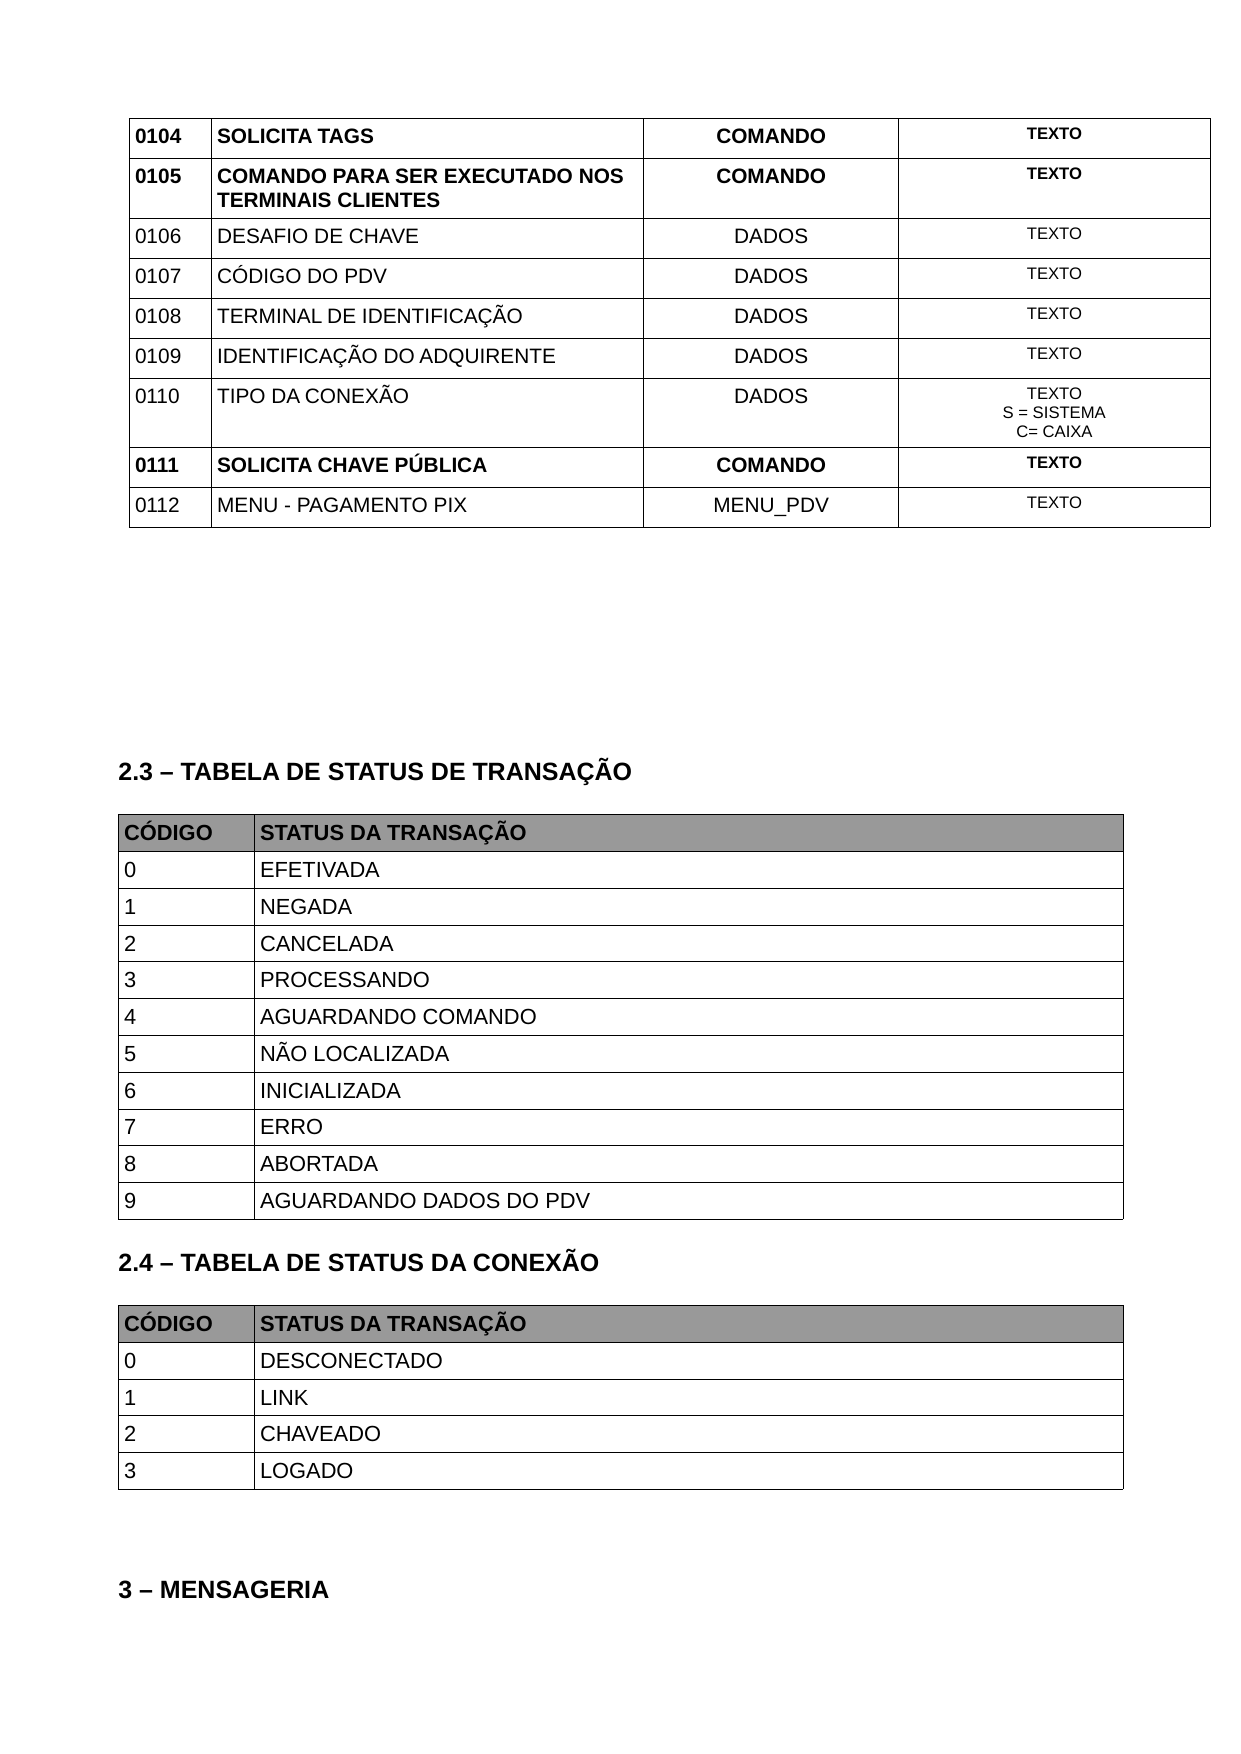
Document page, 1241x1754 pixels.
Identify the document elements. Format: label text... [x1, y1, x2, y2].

table_cell DADOS [644, 219, 898, 258]
table_cell SOLICITA TAGS [212, 119, 643, 158]
table_header CÓDIGO [119, 1306, 254, 1342]
table_header CÓDIGO [119, 815, 254, 851]
table_cell DADOS [644, 339, 898, 378]
table_cell TEXTO S = SISTEMA C= CAIXA [899, 379, 1210, 447]
table_cell DADOS [644, 379, 898, 447]
table_cell DESCONECTADO [255, 1343, 1123, 1379]
table_cell 0110 [130, 379, 211, 447]
table_cell PROCESSANDO [255, 962, 1123, 998]
text 2.3 – TABELA DE STATUS DE TRANSAÇÃO [118, 757, 1122, 786]
table_cell LINK [255, 1380, 1123, 1415]
table_cell 6 [119, 1073, 254, 1108]
table_cell 7 [119, 1110, 254, 1145]
table_cell 0 [119, 852, 254, 888]
text 2.4 – TABELA DE STATUS DA CONEXÃO [118, 1248, 1122, 1276]
table_header STATUS DA TRANSAÇÃO [255, 1306, 1123, 1342]
table_cell AGUARDANDO COMANDO [255, 999, 1123, 1035]
table_cell 1 [119, 889, 254, 924]
table_cell TEXTO [899, 159, 1210, 218]
table_cell 0107 [130, 259, 211, 298]
table_cell COMANDO [644, 448, 898, 487]
table_cell LOGADO [255, 1453, 1123, 1489]
table_cell 0112 [130, 488, 211, 527]
table_cell CÓDIGO DO PDV [212, 259, 643, 298]
table_cell INICIALIZADA [255, 1073, 1123, 1108]
table_header STATUS DA TRANSAÇÃO [255, 815, 1123, 851]
table_cell 0 [119, 1343, 254, 1379]
table_cell NEGADA [255, 889, 1123, 924]
table_cell CANCELADA [255, 926, 1123, 961]
table_cell ERRO [255, 1110, 1123, 1145]
table_cell 0105 [130, 159, 211, 218]
text 3 – MENSAGERIA [118, 1575, 1122, 1604]
table_cell TEXTO [899, 119, 1210, 158]
table_cell 0109 [130, 339, 211, 378]
table_cell 0104 [130, 119, 211, 158]
table_cell 3 [119, 1453, 254, 1489]
table_cell CHAVEADO [255, 1416, 1123, 1452]
table_cell TEXTO [899, 219, 1210, 258]
table_cell TERMINAL DE IDENTIFICAÇÃO [212, 299, 643, 338]
table_cell AGUARDANDO DADOS DO PDV [255, 1183, 1123, 1219]
table_cell TEXTO [899, 448, 1210, 487]
table_cell COMANDO [644, 119, 898, 158]
table_cell DADOS [644, 299, 898, 338]
table_cell IDENTIFICAÇÃO DO ADQUIRENTE [212, 339, 643, 378]
table_cell NÃO LOCALIZADA [255, 1036, 1123, 1072]
table_cell COMANDO [644, 159, 898, 218]
table_cell MENU - PAGAMENTO PIX [212, 488, 643, 527]
table_cell 1 [119, 1380, 254, 1415]
table_cell 8 [119, 1146, 254, 1182]
table_cell DADOS [644, 259, 898, 298]
table_cell 4 [119, 999, 254, 1035]
table_cell COMANDO PARA SER EXECUTADO NOS TERMINAIS CLIENTES [212, 159, 643, 218]
table_cell TEXTO [899, 299, 1210, 338]
table_cell EFETIVADA [255, 852, 1123, 888]
table_cell 0111 [130, 448, 211, 487]
table_cell SOLICITA CHAVE PÚBLICA [212, 448, 643, 487]
table_cell TIPO DA CONEXÃO [212, 379, 643, 447]
table_cell TEXTO [899, 259, 1210, 298]
table_cell 2 [119, 926, 254, 961]
table_cell 5 [119, 1036, 254, 1072]
table_cell 0106 [130, 219, 211, 258]
table_cell 9 [119, 1183, 254, 1219]
table_cell TEXTO [899, 488, 1210, 527]
table_cell ABORTADA [255, 1146, 1123, 1182]
table_cell DESAFIO DE CHAVE [212, 219, 643, 258]
table_cell 0108 [130, 299, 211, 338]
table_cell MENU_PDV [644, 488, 898, 527]
table_cell 2 [119, 1416, 254, 1452]
table_cell TEXTO [899, 339, 1210, 378]
table_cell 3 [119, 962, 254, 998]
